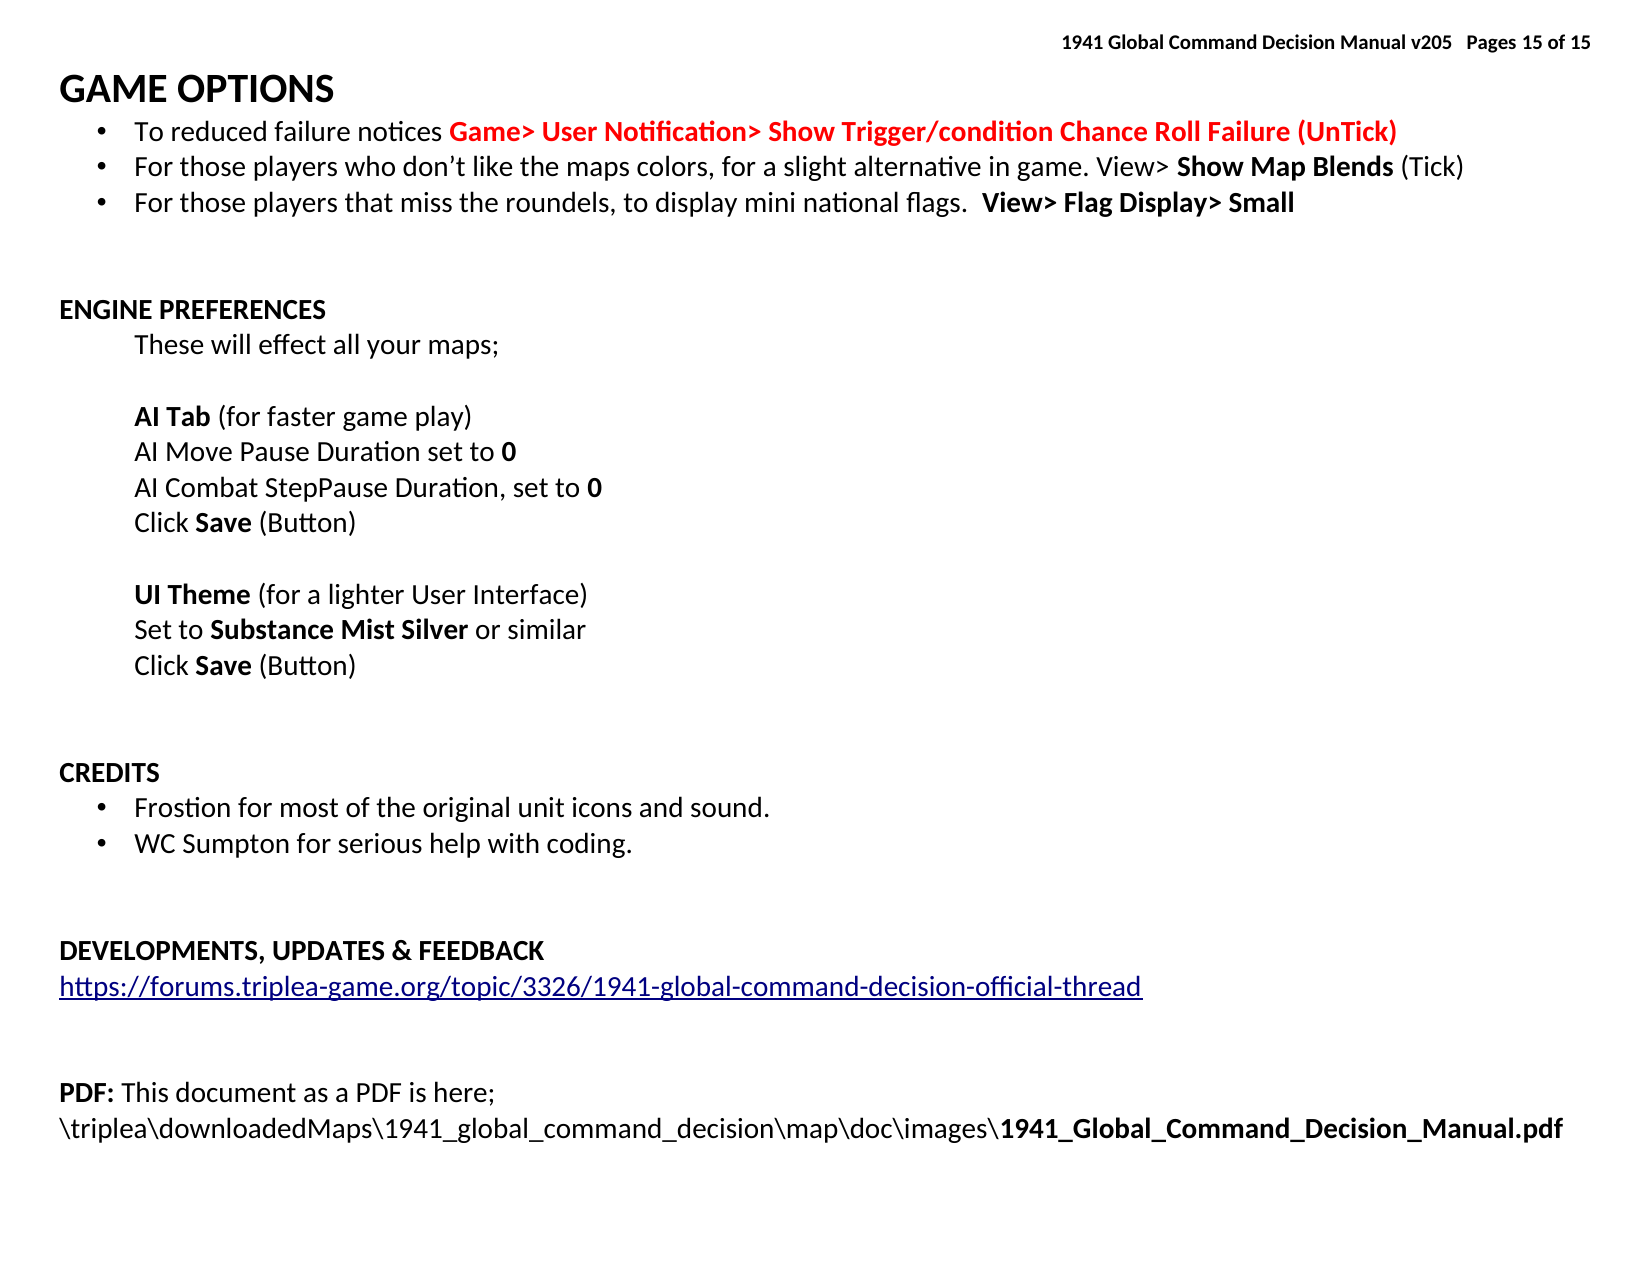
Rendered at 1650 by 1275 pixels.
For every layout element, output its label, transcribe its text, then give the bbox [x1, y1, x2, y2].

list For those players who don’t like the maps colors, for a slight alternative in game. View> Show Map Blends (Tick) [97, 148, 1591, 184]
text GAME OPTIONS [59, 62, 1591, 113]
text Click Save (Button) [134, 504, 1591, 540]
text DEVELOPMENTS, UPDATES & FEEDBACK [59, 932, 1591, 968]
list Frostion for most of the original unit icons and sound. [97, 789, 1591, 825]
list For those players that miss the roundels, to display mini national flags. View> Flag Display> Small [97, 184, 1591, 219]
text PDF: This document as a PDF is here; [59, 1074, 1591, 1110]
text Set to Substance Mist Silver or similar [134, 611, 1591, 647]
text AI Move Pause Duration set to 0 [134, 433, 1591, 469]
list To reduced failure notices Game> User Notification> Show Trigger/condition Chance Roll Failure (UnTick) [97, 113, 1591, 148]
text https://forums.triplea-game.org/topic/3326/1941-global-command-decision-official-thread [59, 968, 1591, 1003]
text AI Tab (for faster game play) [134, 398, 1591, 433]
text UI Theme (for a lighter User Interface) [134, 576, 1591, 611]
list ENGINE PREFERENCES [59, 291, 1591, 326]
text \triplea\downloadedMaps\1941_global_command_decision\map\doc\images\1941_Global_Command_Decision_Manual.pdf [59, 1110, 1591, 1146]
text Click Save (Button) [134, 647, 1591, 683]
text These will effect all your maps; [59, 326, 1591, 362]
text AI Combat StepPause Duration, set to 0 [134, 469, 1591, 504]
text CREDITS [59, 754, 1591, 789]
list WC Sumpton for serious help with coding. [97, 825, 1591, 861]
